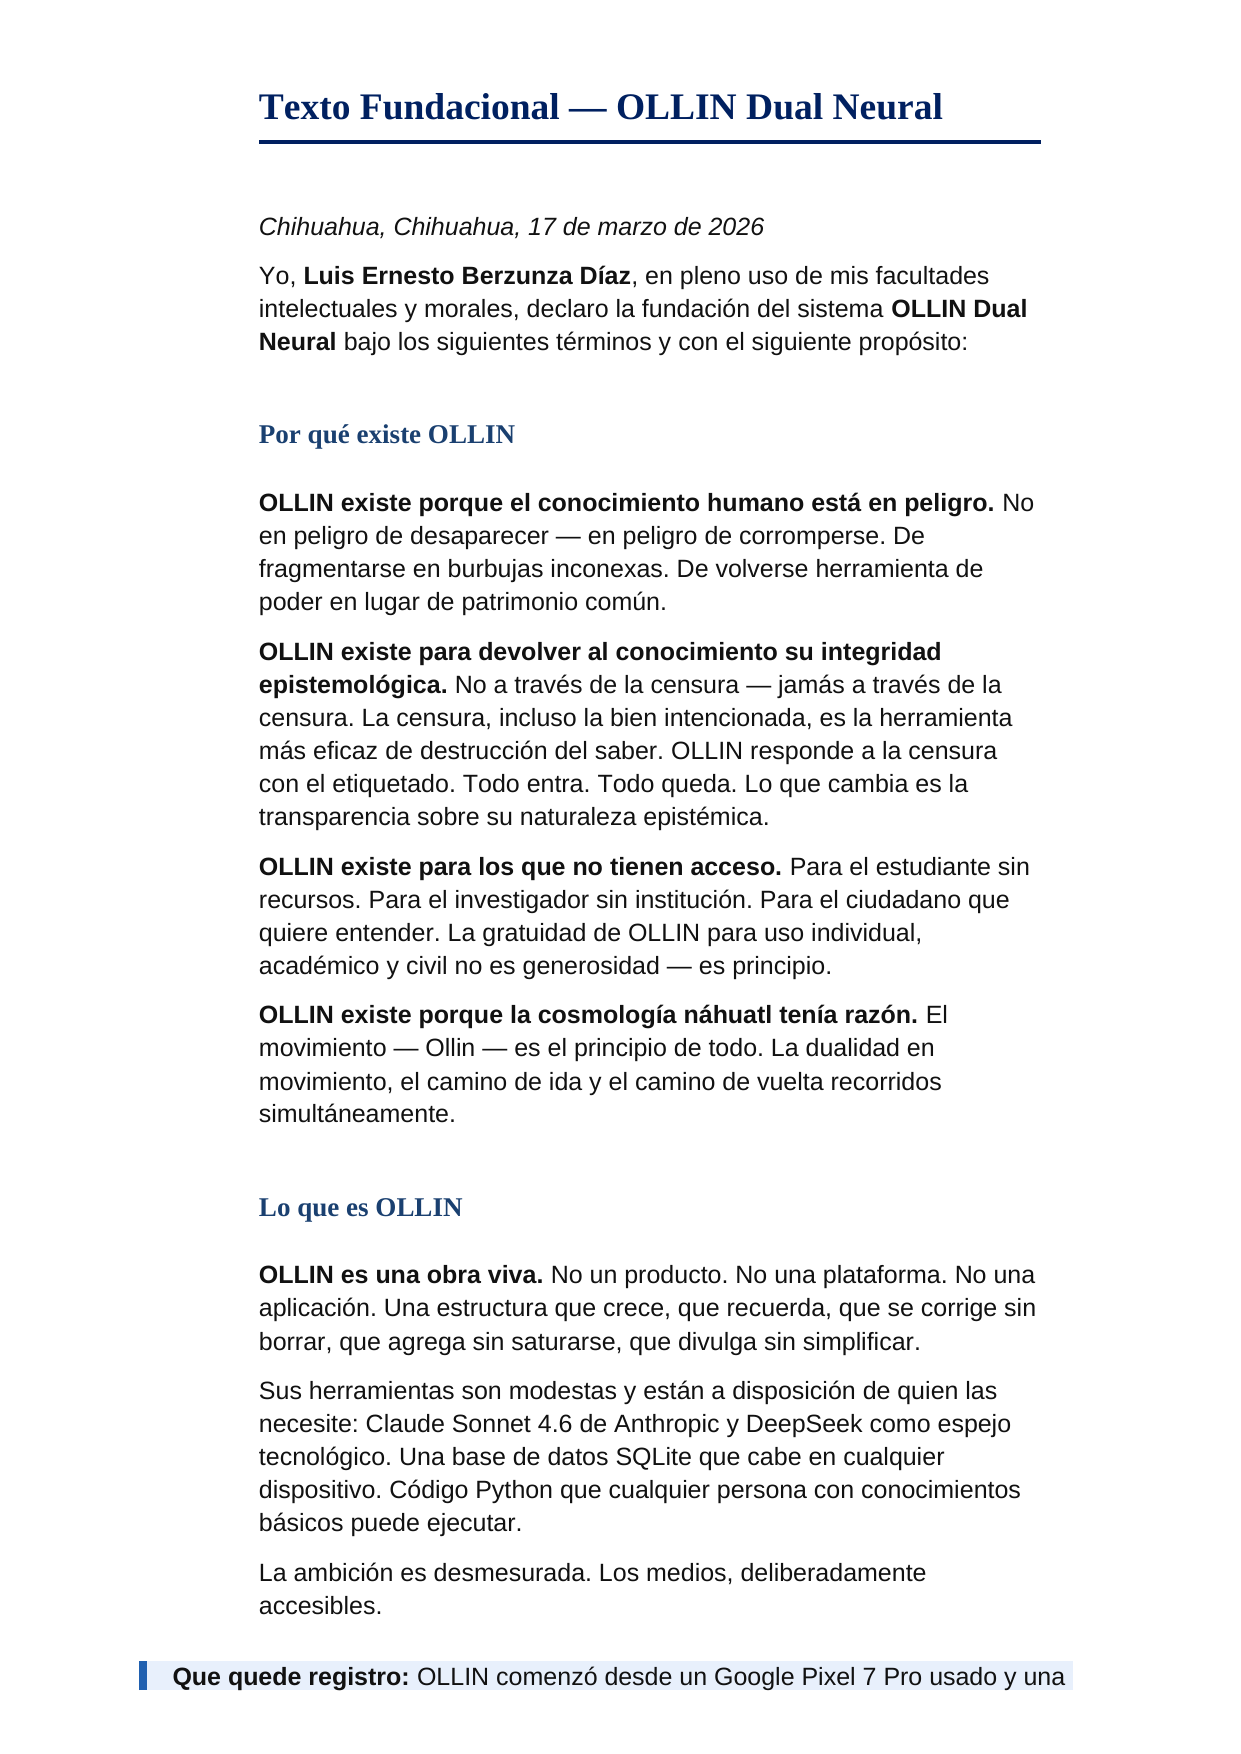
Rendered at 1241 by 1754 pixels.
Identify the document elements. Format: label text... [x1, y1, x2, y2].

subtitle Por qué existe OLLIN [259, 418, 1041, 450]
text Sus herramientas son modestas y están a disposición de quien las necesite: Claude Sonnet 4.6 de Anthropic y DeepSeek como espejo tecnológico. Una base de datos SQLite que cabe en cualquier dispositivo. Código Python que cualquier persona con conocimientos básicos puede ejecutar. [259, 1376, 1041, 1537]
text OLLIN existe para los que no tienen acceso. Para el estudiante sin recursos. Para el investigador sin institución. Para el ciudadano que quiere entender. La gratuidad de OLLIN para uso individual, académico y civil no es generosidad — es principio. [259, 852, 1041, 979]
subtitle Lo que es OLLIN [259, 1191, 1041, 1222]
text OLLIN existe para devolver al conocimiento su integridad epistemológica. No a través de la censura — jamás a través de la censura. La censura, incluso la bien intencionada, es la herramienta más eficaz de destrucción del saber. OLLIN responde a la censura con el etiquetado. Todo entra. Todo queda. Lo que cambia es la transparencia sobre su naturaleza epistémica. [259, 637, 1041, 831]
text OLLIN es una obra viva. No un producto. No una plataforma. No una aplicación. Una estructura que crece, que recuerda, que se corrige sin borrar, que agrega sin saturarse, que divulga sin simplificar. [259, 1260, 1041, 1355]
subtitle Texto Fundacional — OLLIN Dual Neural [259, 84, 1041, 140]
text Chihuahua, Chihuahua, 17 de marzo de 2026 [259, 211, 1041, 240]
text OLLIN existe porque el conocimiento humano está en peligro. No en peligro de desaparecer — en peligro de corromperse. De fragmentarse en burbujas inconexas. De volverse herramienta de poder en lugar de patrimonio común. [259, 488, 1041, 616]
text Que quede registro: OLLIN comenzó desde un Google Pixel 7 Pro usado y una [147, 1661, 1160, 1690]
text La ambición es desmesurada. Los medios, deliberadamente accesibles. [259, 1558, 1041, 1620]
text Yo, Luis Ernesto Berzunza Díaz, en pleno uso de mis facultades intelectuales y morales, declaro la fundación del sistema OLLIN Dual Neural bajo los siguientes términos y con el siguiente propósito: [259, 261, 1041, 356]
text OLLIN existe porque la cosmología náhuatl tenía razón. El movimiento — Ollin — es el principio de todo. La dualidad en movimiento, el camino de ida y el camino de vuelta recorridos simultáneamente. [259, 1000, 1041, 1128]
